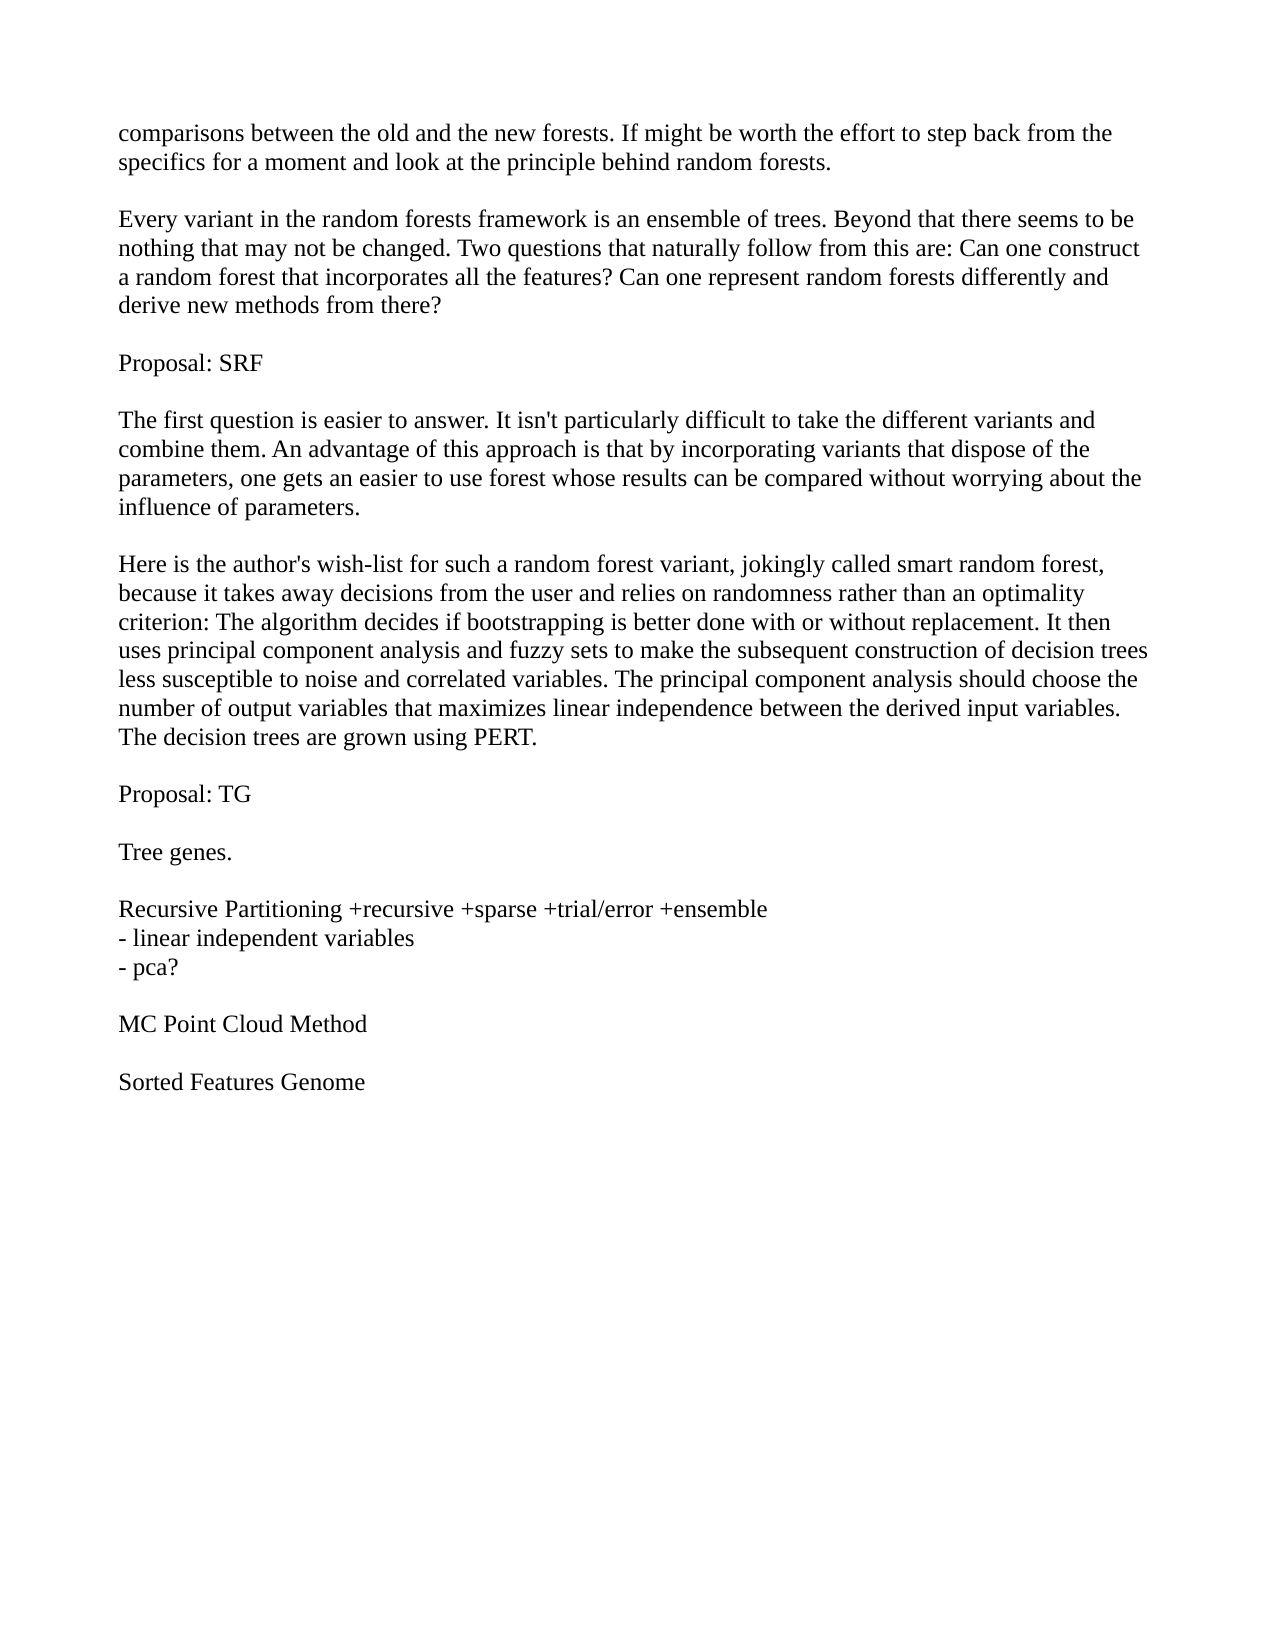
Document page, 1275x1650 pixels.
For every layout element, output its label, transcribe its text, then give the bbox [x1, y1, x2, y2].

text - pca? [118, 952, 1157, 981]
text Tree genes. [118, 837, 1157, 866]
text Sorted Features Genome [118, 1067, 1157, 1096]
text Here is the author's wish-list for such a random forest variant, jokingly called smart random forest, because it takes away decisions from the user and relies on randomness rather than an optimality criterion: The algorithm decides if bootstrapping is better done with or without replacement. It then uses principal component analysis and fuzzy sets to make the subsequent construction of decision trees less susceptible to noise and correlated variables. The principal component analysis should choose the number of output variables that maximizes linear independence between the derived input variables. The decision trees are grown using PERT. [118, 549, 1157, 751]
text Proposal: SRF [118, 348, 1157, 377]
text The first question is easier to answer. It isn't particularly difficult to take the different variants and combine them. An advantage of this approach is that by incorporating variants that dispose of the parameters, one gets an easier to use forest whose results can be compared without worrying about the influence of parameters. [118, 377, 1157, 521]
text Every variant in the random forests framework is an ensemble of trees. Beyond that there seems to be nothing that may not be changed. Two questions that naturally follow from this are: Can one construct a random forest that incorporates all the features? Can one represent random forests differently and derive new methods from there? [118, 204, 1157, 319]
text MC Point Cloud Method [118, 1009, 1157, 1038]
text - linear independent variables [118, 923, 1157, 952]
text comparisons between the old and the new forests. If might be worth the effort to step back from the specifics for a moment and look at the principle behind random forests. [118, 118, 1157, 176]
text Proposal: TG [118, 779, 1157, 808]
text Recursive Partitioning +recursive +sparse +trial/error +ensemble [118, 894, 1157, 923]
